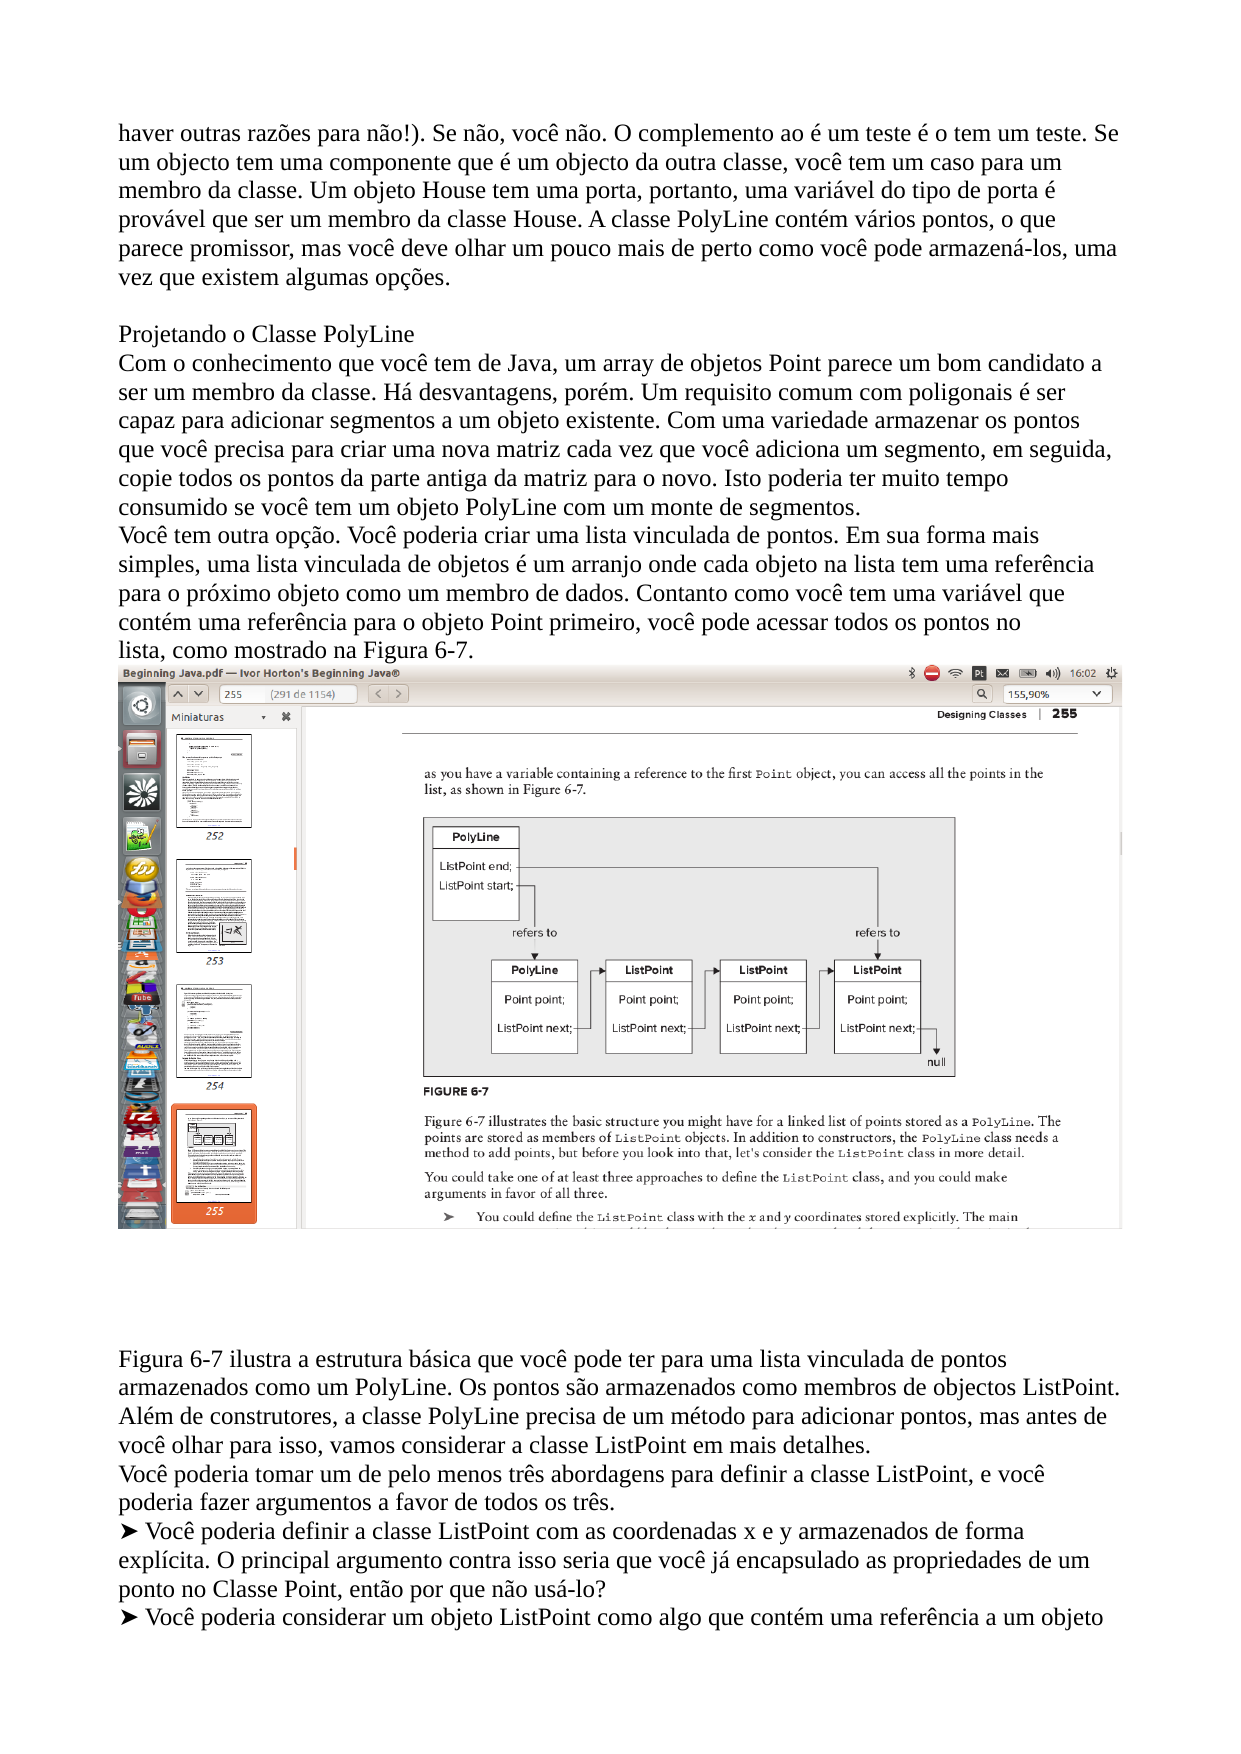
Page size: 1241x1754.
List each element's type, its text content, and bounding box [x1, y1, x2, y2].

text Projetando o Classe PolyLine Com o conhecimento que você tem de Java, um array de objetos Point parece um bom candidato a ser um membro da classe. Há desvantagens, porém. Um requisito comum com poligonais é ser capaz para adicionar segmentos a um objeto existente. Com uma variedade armazenar os pontos que você precisa para criar uma nova matriz cada vez que você adiciona um segmento, em seguida, copie todos os pontos da parte antiga da matriz para o novo. Isto poderia ter muito tempo consumido se você tem um objeto PolyLine com um monte de segmentos. Você tem outra opção. Você poderia criar uma lista vinculada de pontos. Em sua forma mais simples, uma lista vinculada de objetos é um arranjo onde cada objeto na lista tem uma referência para o próximo objeto como um membro de dados. Contanto como você tem uma variável que contém uma referência para o objeto Point primeiro, você pode acessar todos os pontos no lista, como mostrado na Figura 6-7. [118, 319, 1122, 664]
picture [118, 664, 1123, 1229]
text Figura 6-7 ilustra a estrutura básica que você pode ter para uma lista vinculada de pontos armazenados como um PolyLine. Os pontos são armazenados como membros de objectos ListPoint. Além de construtores, a classe PolyLine precisa de um método para adicionar pontos, mas antes de você olhar para isso, vamos considerar a classe ListPoint em mais detalhes. Você poderia tomar um de pelo menos três abordagens para definir a classe ListPoint, e você poderia fazer argumentos a favor de todos os três. ➤ Você poderia definir a classe ListPoint com as coordenadas x e y armazenados de forma explícita. O principal argumento contra isso seria que você já encapsulado as propriedades de um ponto no Classe Point, então por que não usá-lo? ➤ Você poderia considerar um objeto ListPoint como algo que contém uma referência a um objeto [118, 1344, 1122, 1631]
text haver outras razões para não!). Se não, você não. O complemento ao é um teste é o tem um teste. Se um objecto tem uma componente que é um objecto da outra classe, você tem um caso para um membro da classe. Um objeto House tem uma porta, portanto, uma variável do tipo de porta é provável que ser um membro da classe House. A classe PolyLine contém vários pontos, o que parece promissor, mas você deve olhar um pouco mais de perto como você pode armazená-los, uma vez que existem algumas opções. [118, 118, 1122, 291]
